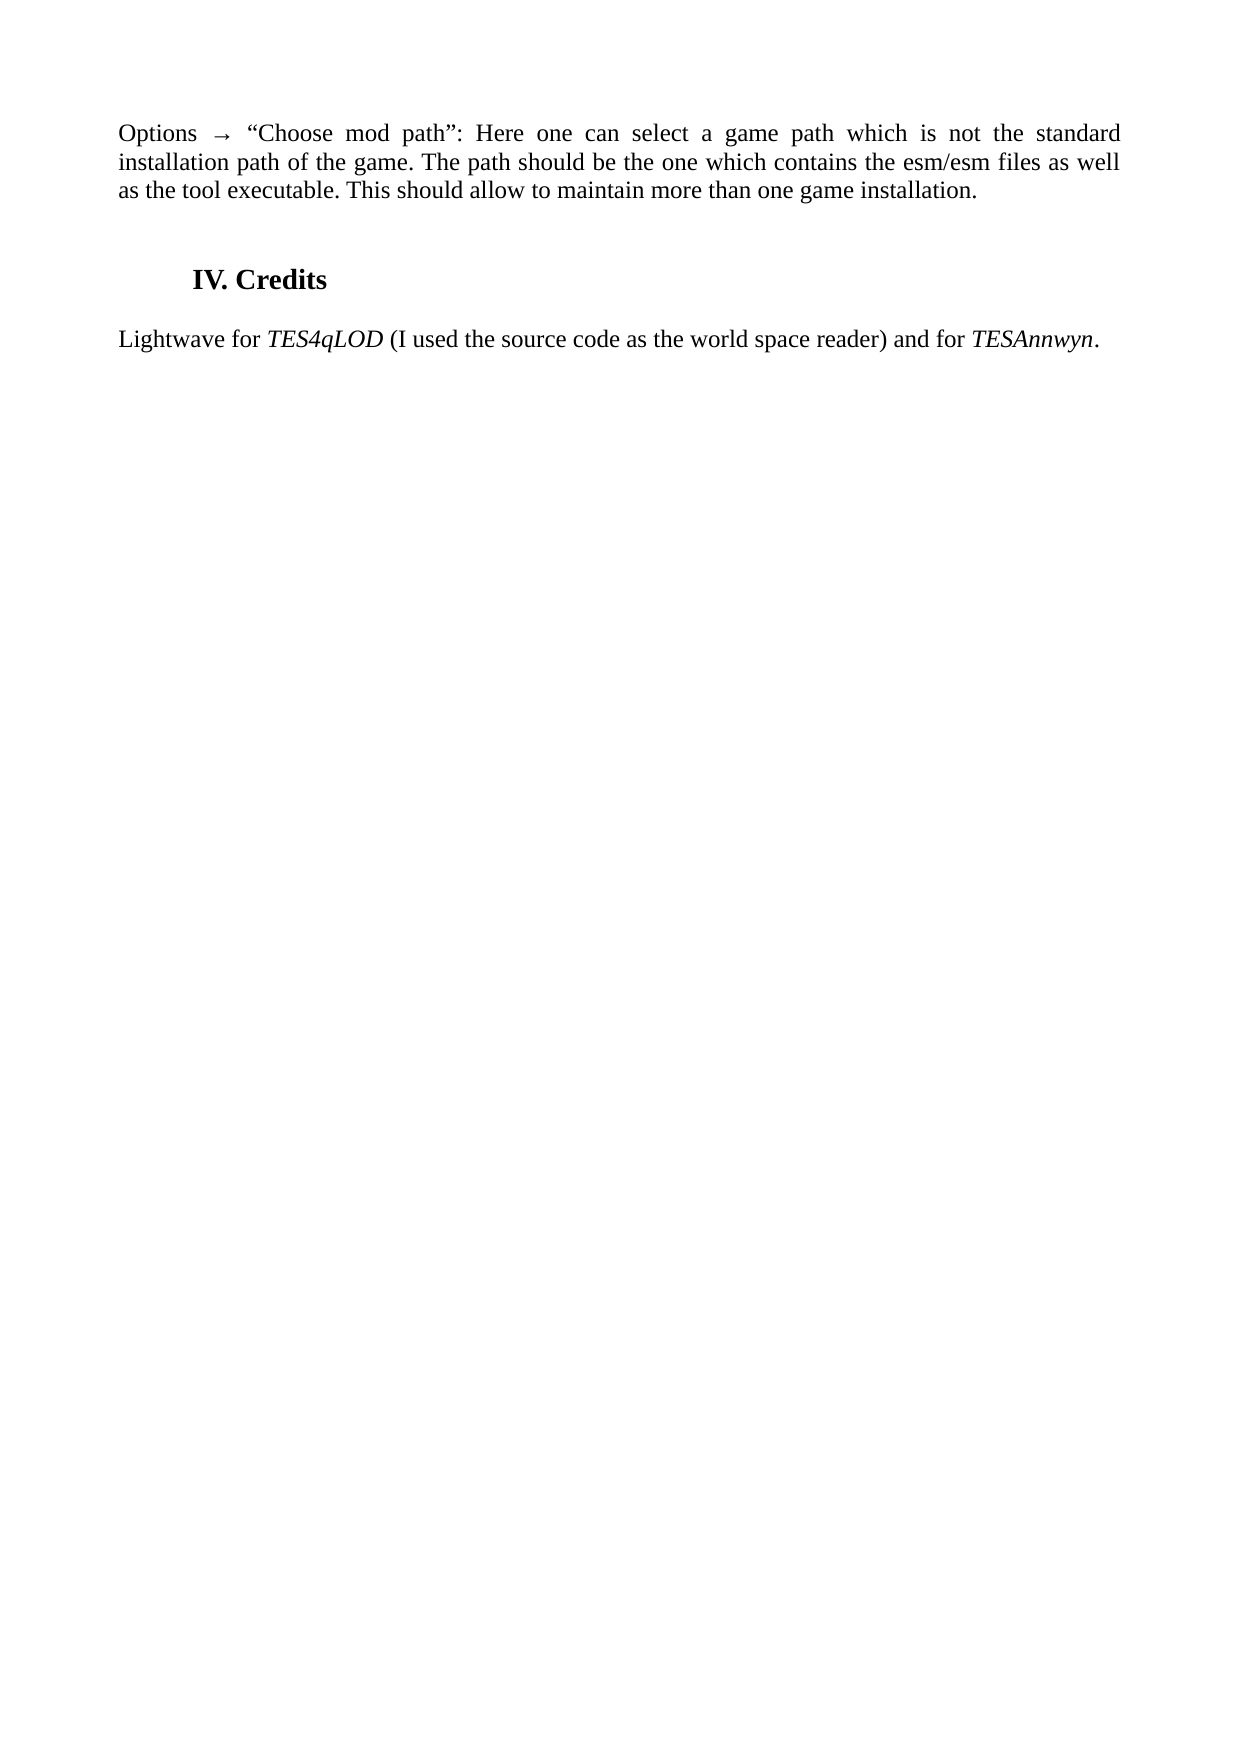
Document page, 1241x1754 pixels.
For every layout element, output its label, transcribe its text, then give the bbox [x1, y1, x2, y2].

text Options → “Choose mod path”: Here one can select a game path which is not the standard installation path of the game. The path should be the one which contains the esm/esm files as well as the tool executable. This should allow to maintain more than one game installation. [118, 118, 1122, 204]
text IV. Credits [118, 262, 1122, 295]
text Lightwave for TES4qLOD (I used the source code as the world space reader) and for TESAnnwyn. [118, 324, 1122, 353]
